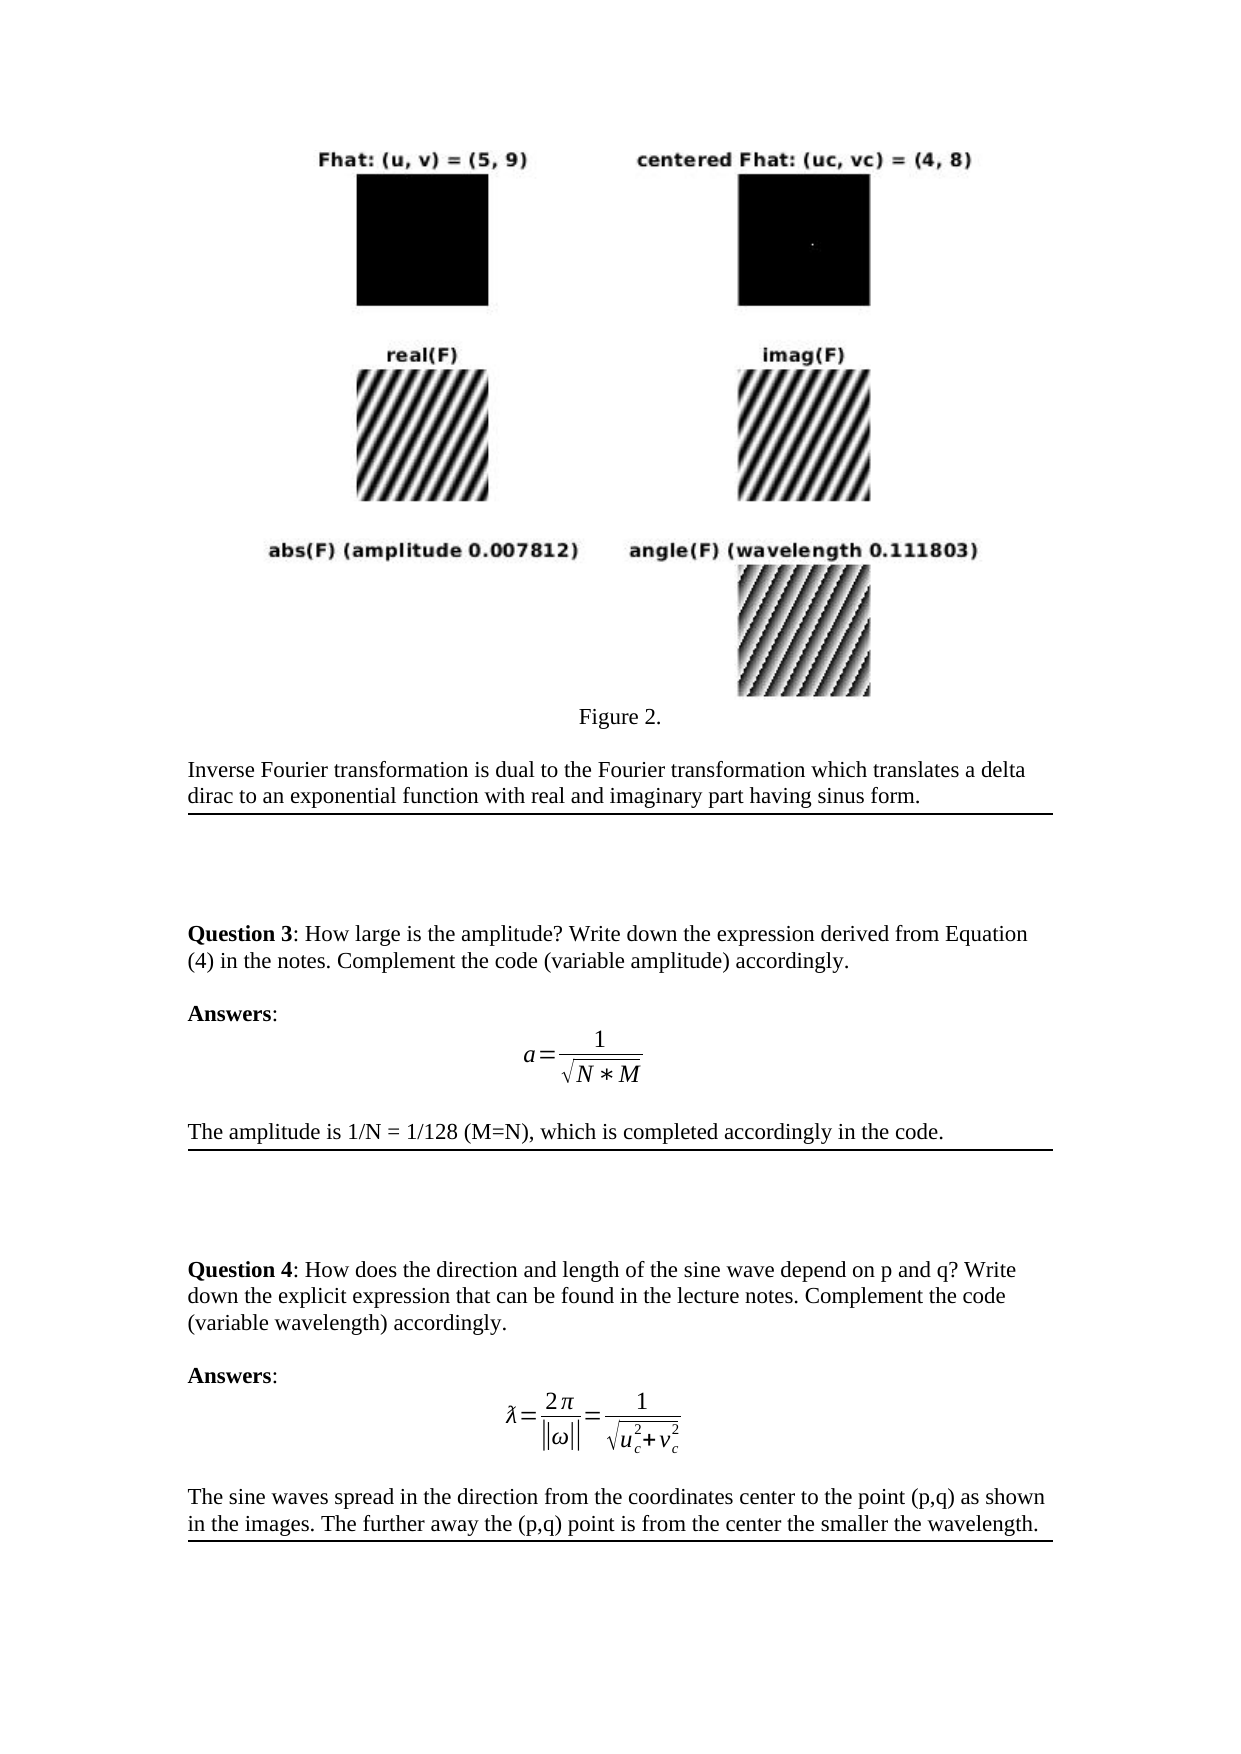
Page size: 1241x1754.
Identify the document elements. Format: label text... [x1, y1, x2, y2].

text Answers: [187, 999, 1053, 1026]
text Inverse Fourier transformation is dual to the Fourier transformation which translates a delta dirac to an exponential function with real and imaginary part having sinus form. [187, 756, 1053, 815]
text The sine waves spread in the direction from the coordinates center to the point (p,q) as shown in the images. The further away the (p,q) point is from the center the smaller the wavelength. [187, 1483, 1053, 1542]
text Question 3: How large is the amplitude? Write down the expression derived from Equation (4) in the notes. Complement the code (variable amplitude) accordingly. [187, 921, 1053, 973]
text The amplitude is 1/N = 1/128 (M=N), which is completed accordingly in the code. [187, 1118, 1053, 1151]
text Question 4: How does the direction and length of the sine wave depend on p and q? Write down the explicit expression that can be found in the lecture notes. Complement the code (variable wavelength) accordingly. [187, 1256, 1053, 1335]
picture [251, 150, 989, 703]
text Answers: [187, 1362, 1053, 1388]
text Figure 2. [187, 703, 1053, 756]
